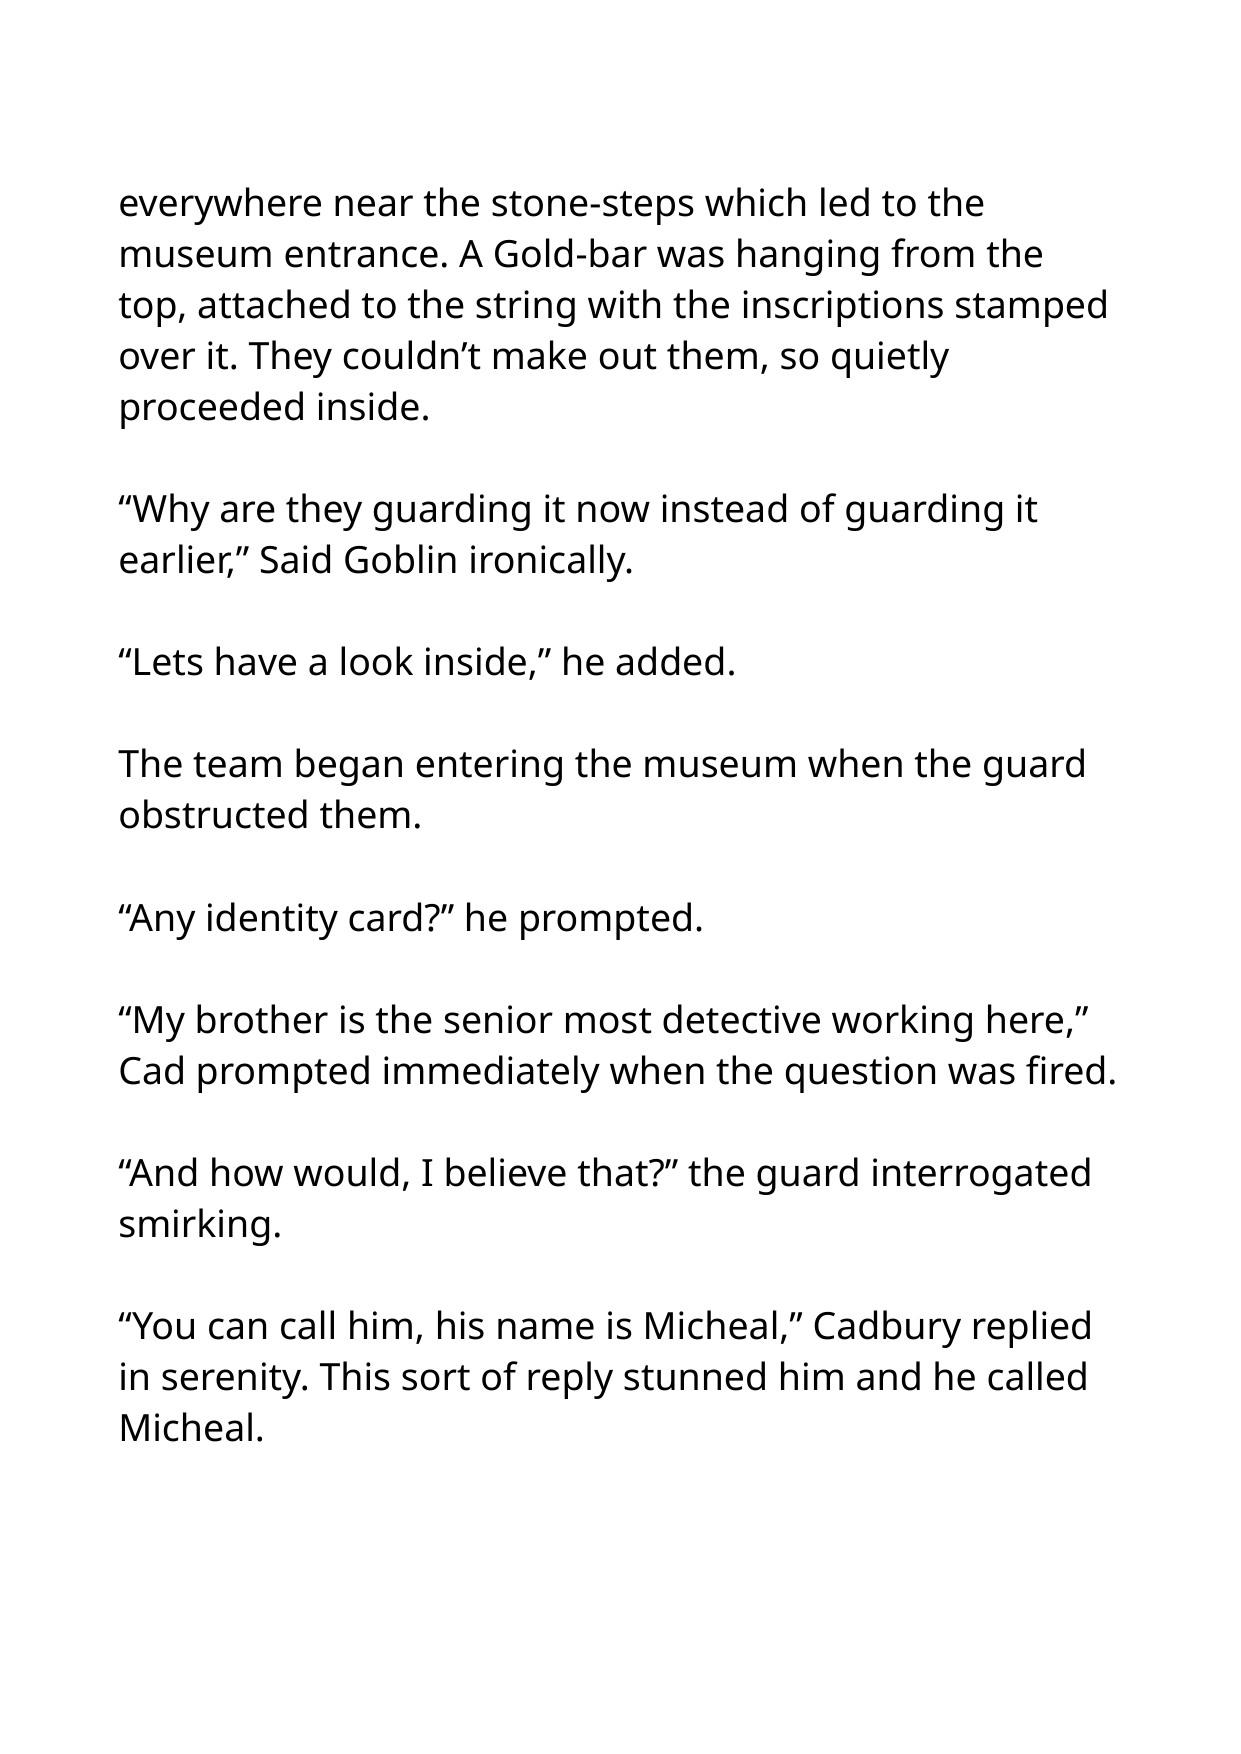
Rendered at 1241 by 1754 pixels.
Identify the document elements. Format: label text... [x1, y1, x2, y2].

text “Why are they guarding it now instead of guarding it earlier,” Said Goblin ironically. [118, 483, 1122, 585]
text everywhere near the stone-steps which led to the museum entrance. A Gold-bar was hanging from the top, attached to the string with the inscriptions stamped over it. They couldn’t make out them, so quietly proceeded inside. [118, 176, 1122, 432]
text “Lets have a look inside,” he added. [118, 636, 1122, 687]
text The team began entering the museum when the guard obstructed them. [118, 738, 1122, 840]
text “You can call him, his name is Micheal,” Cadbury replied in serenity. This sort of reply stunned him and he called Micheal. [118, 1299, 1122, 1452]
text “And how would, I believe that?” the guard interrogated smirking. [118, 1146, 1122, 1248]
text “Any identity card?” he prompted. [118, 891, 1122, 942]
text “My brother is the senior most detective working here,” Cad prompted immediately when the question was fired. [118, 993, 1122, 1095]
